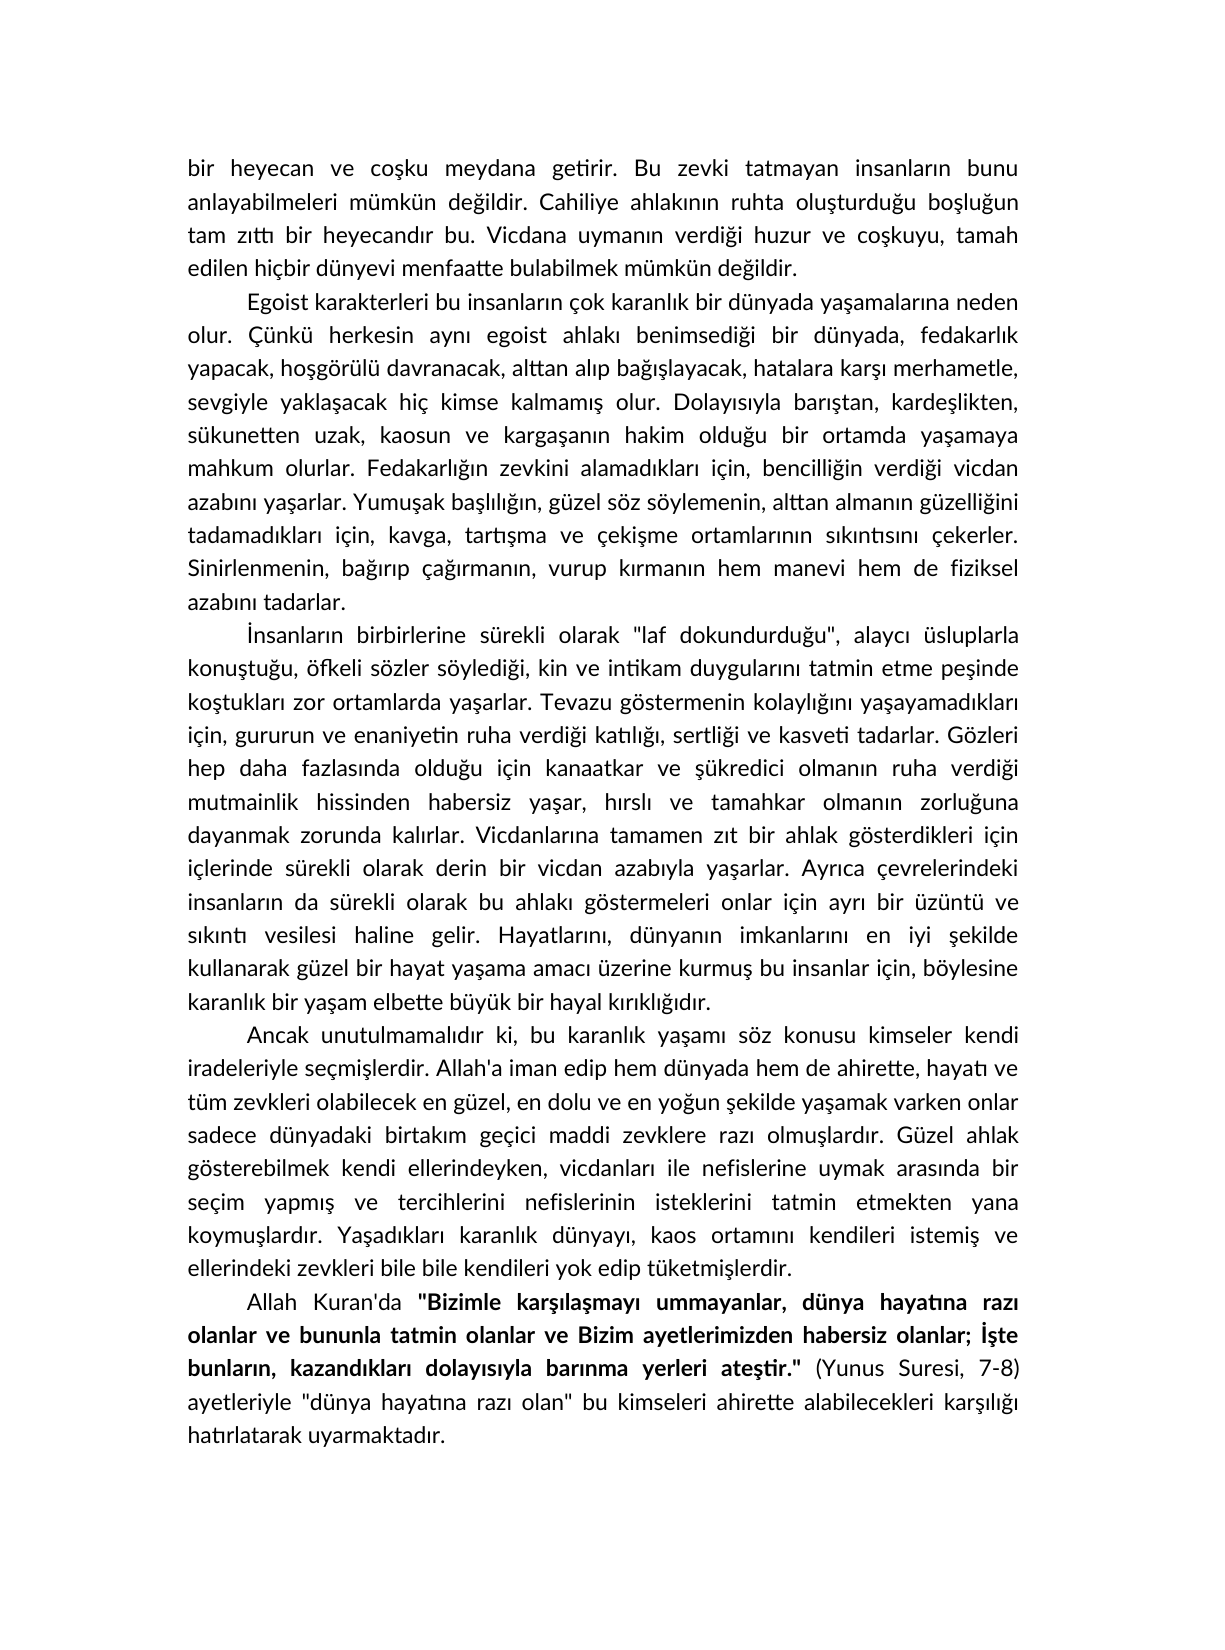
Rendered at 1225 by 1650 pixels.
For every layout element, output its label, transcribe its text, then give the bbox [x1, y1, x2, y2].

text Allah Kuran'da "Bizimle karşılaşmayı ummayanlar, dünya hayatına razı olanlar ve bununla tatmin olanlar ve Bizim ayetlerimizden habersiz olanlar; İşte bunların, kazandıkları dolayısıyla barınma yerleri ateştir." (Yunus Suresi, 7-8) ayetleriyle "dünya hayatına razı olan" bu kimseleri ahirette alabilecekleri karşılığı hatırlatarak uyarmaktadır. [187, 1283, 1020, 1450]
text bir heyecan ve coşku meydana getirir. Bu zevki tatmayan insanların bunu anlayabilmeleri mümkün değildir. Cahiliye ahlakının ruhta oluşturduğu boşluğun tam zıttı bir heyecandır bu. Vicdana uymanın verdiği huzur ve coşkuyu, tamah edilen hiçbir dünyevi menfaatte bulabilmek mümkün değildir. [187, 150, 1020, 283]
text Egoist karakterleri bu insanların çok karanlık bir dünyada yaşamalarına neden olur. Çünkü herkesin aynı egoist ahlakı benimsediği bir dünyada, fedakarlık yapacak, hoşgörülü davranacak, alttan alıp bağışlayacak, hatalara karşı merhametle, sevgiyle yaklaşacak hiç kimse kalmamış olur. Dolayısıyla barıştan, kardeşlikten, sükunetten uzak, kaosun ve kargaşanın hakim olduğu bir ortamda yaşamaya mahkum olurlar. Fedakarlığın zevkini alamadıkları için, bencilliğin verdiği vicdan azabını yaşarlar. Yumuşak başlılığın, güzel söz söylemenin, alttan almanın güzelliğini tadamadıkları için, kavga, tartışma ve çekişme ortamlarının sıkıntısını çekerler. Sinirlenmenin, bağırıp çağırmanın, vurup kırmanın hem manevi hem de fiziksel azabını tadarlar. [187, 283, 1020, 617]
text Ancak unutulmamalıdır ki, bu karanlık yaşamı söz konusu kimseler kendi iradeleriyle seçmişlerdir. Allah'a iman edip hem dünyada hem de ahirette, hayatı ve tüm zevkleri olabilecek en güzel, en dolu ve en yoğun şekilde yaşamak varken onlar sadece dünyadaki birtakım geçici maddi zevklere razı olmuşlardır. Güzel ahlak gösterebilmek kendi ellerindeyken, vicdanları ile nefislerine uymak arasında bir seçim yapmış ve tercihlerini nefislerinin isteklerini tatmin etmekten yana koymuşlardır. Yaşadıkları karanlık dünyayı, kaos ortamını kendileri istemiş ve ellerindeki zevkleri bile bile kendileri yok edip tüketmişlerdir. [187, 1017, 1020, 1283]
text İnsanların birbirlerine sürekli olarak "laf dokundurduğu", alaycı üsluplarla konuştuğu, öfkeli sözler söylediği, kin ve intikam duygularını tatmin etme peşinde koştukları zor ortamlarda yaşarlar. Tevazu göstermenin kolaylığını yaşayamadıkları için, gururun ve enaniyetin ruha verdiği katılığı, sertliği ve kasveti tadarlar. Gözleri hep daha fazlasında olduğu için kanaatkar ve şükredici olmanın ruha verdiği mutmainlik hissinden habersiz yaşar, hırslı ve tamahkar olmanın zorluğuna dayanmak zorunda kalırlar. Vicdanlarına tamamen zıt bir ahlak gösterdikleri için içlerinde sürekli olarak derin bir vicdan azabıyla yaşarlar. Ayrıca çevrelerindeki insanların da sürekli olarak bu ahlakı göstermeleri onlar için ayrı bir üzüntü ve sıkıntı vesilesi haline gelir. Hayatlarını, dünyanın imkanlarını en iyi şekilde kullanarak güzel bir hayat yaşama amacı üzerine kurmuş bu insanlar için, böylesine karanlık bir yaşam elbette büyük bir hayal kırıklığıdır. [187, 617, 1020, 1017]
